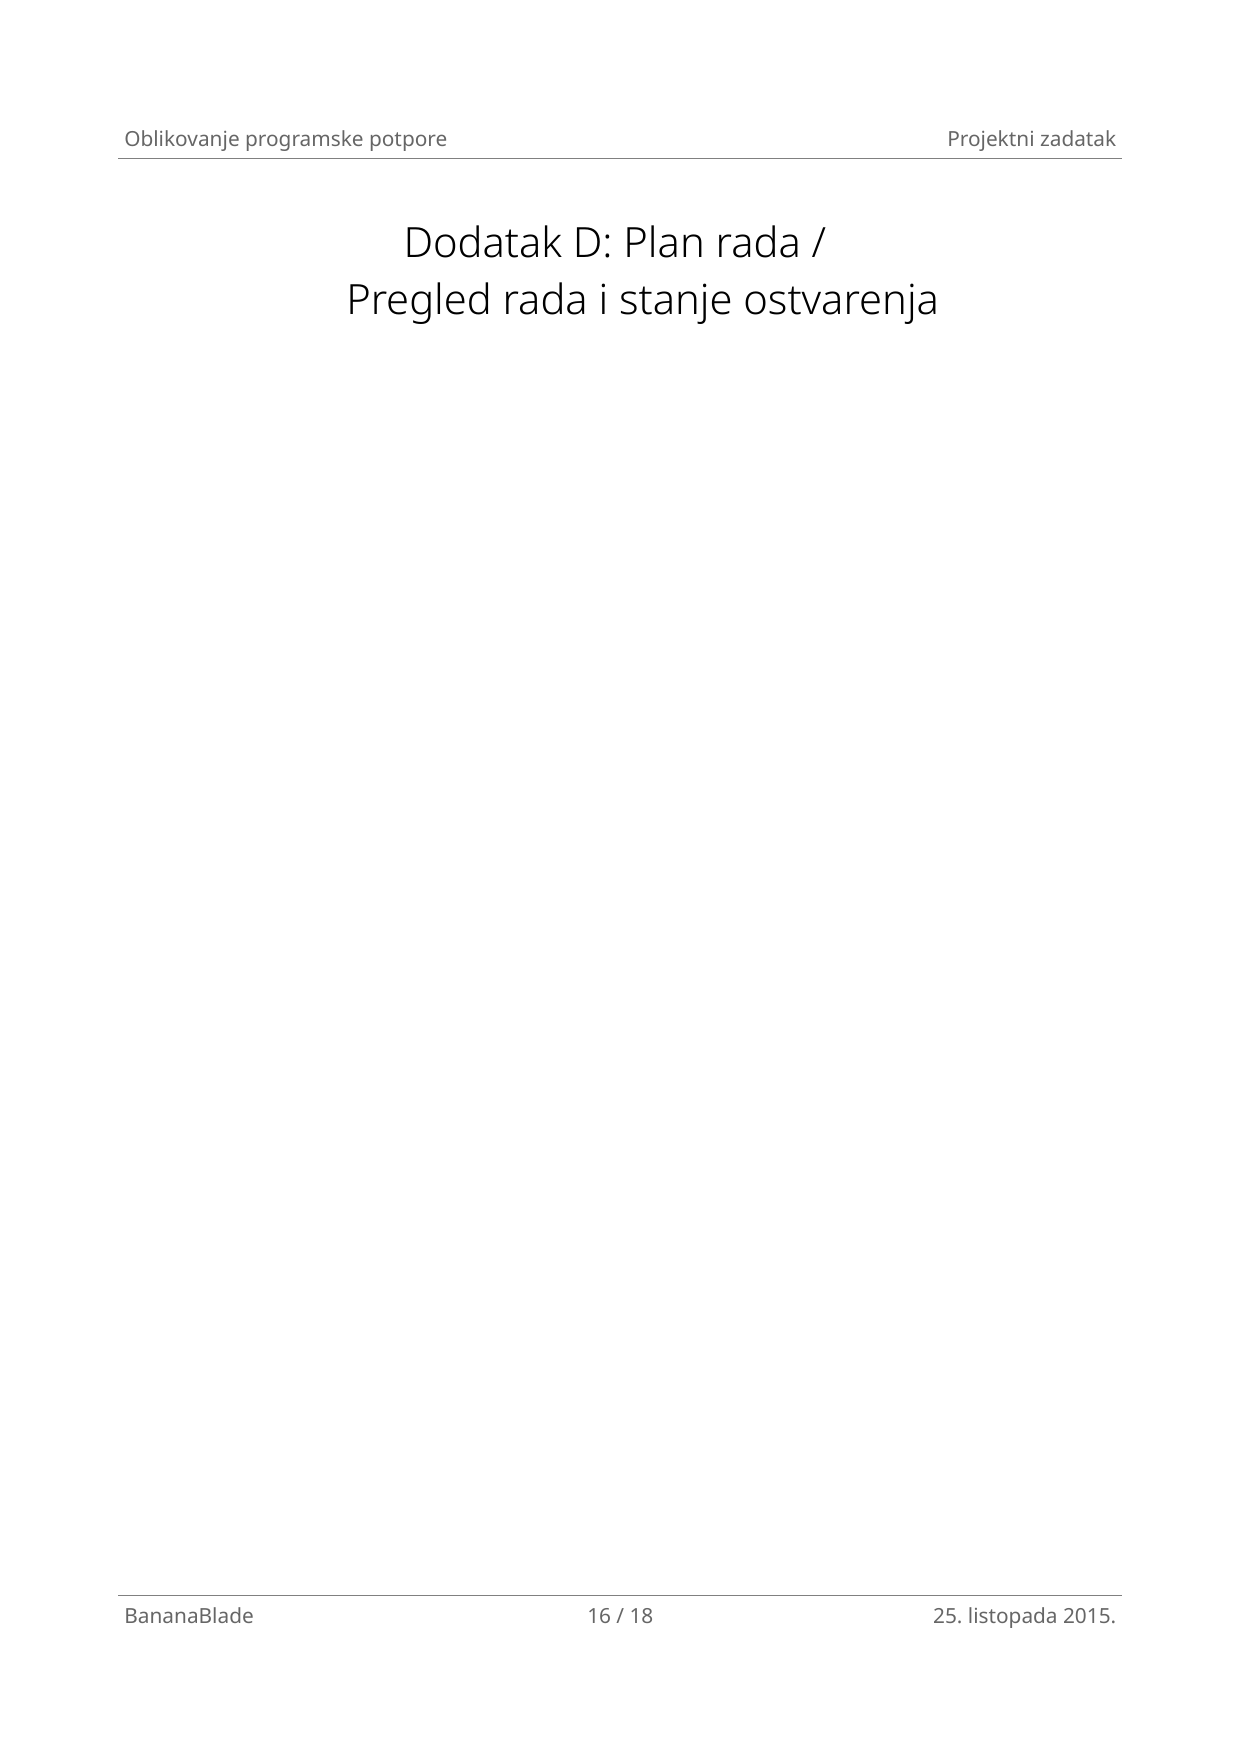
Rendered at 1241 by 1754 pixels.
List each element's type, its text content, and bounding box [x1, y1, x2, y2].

subtitle Dodatak D: Plan rada / Pregled rada i stanje ostvarenja [118, 213, 1122, 327]
